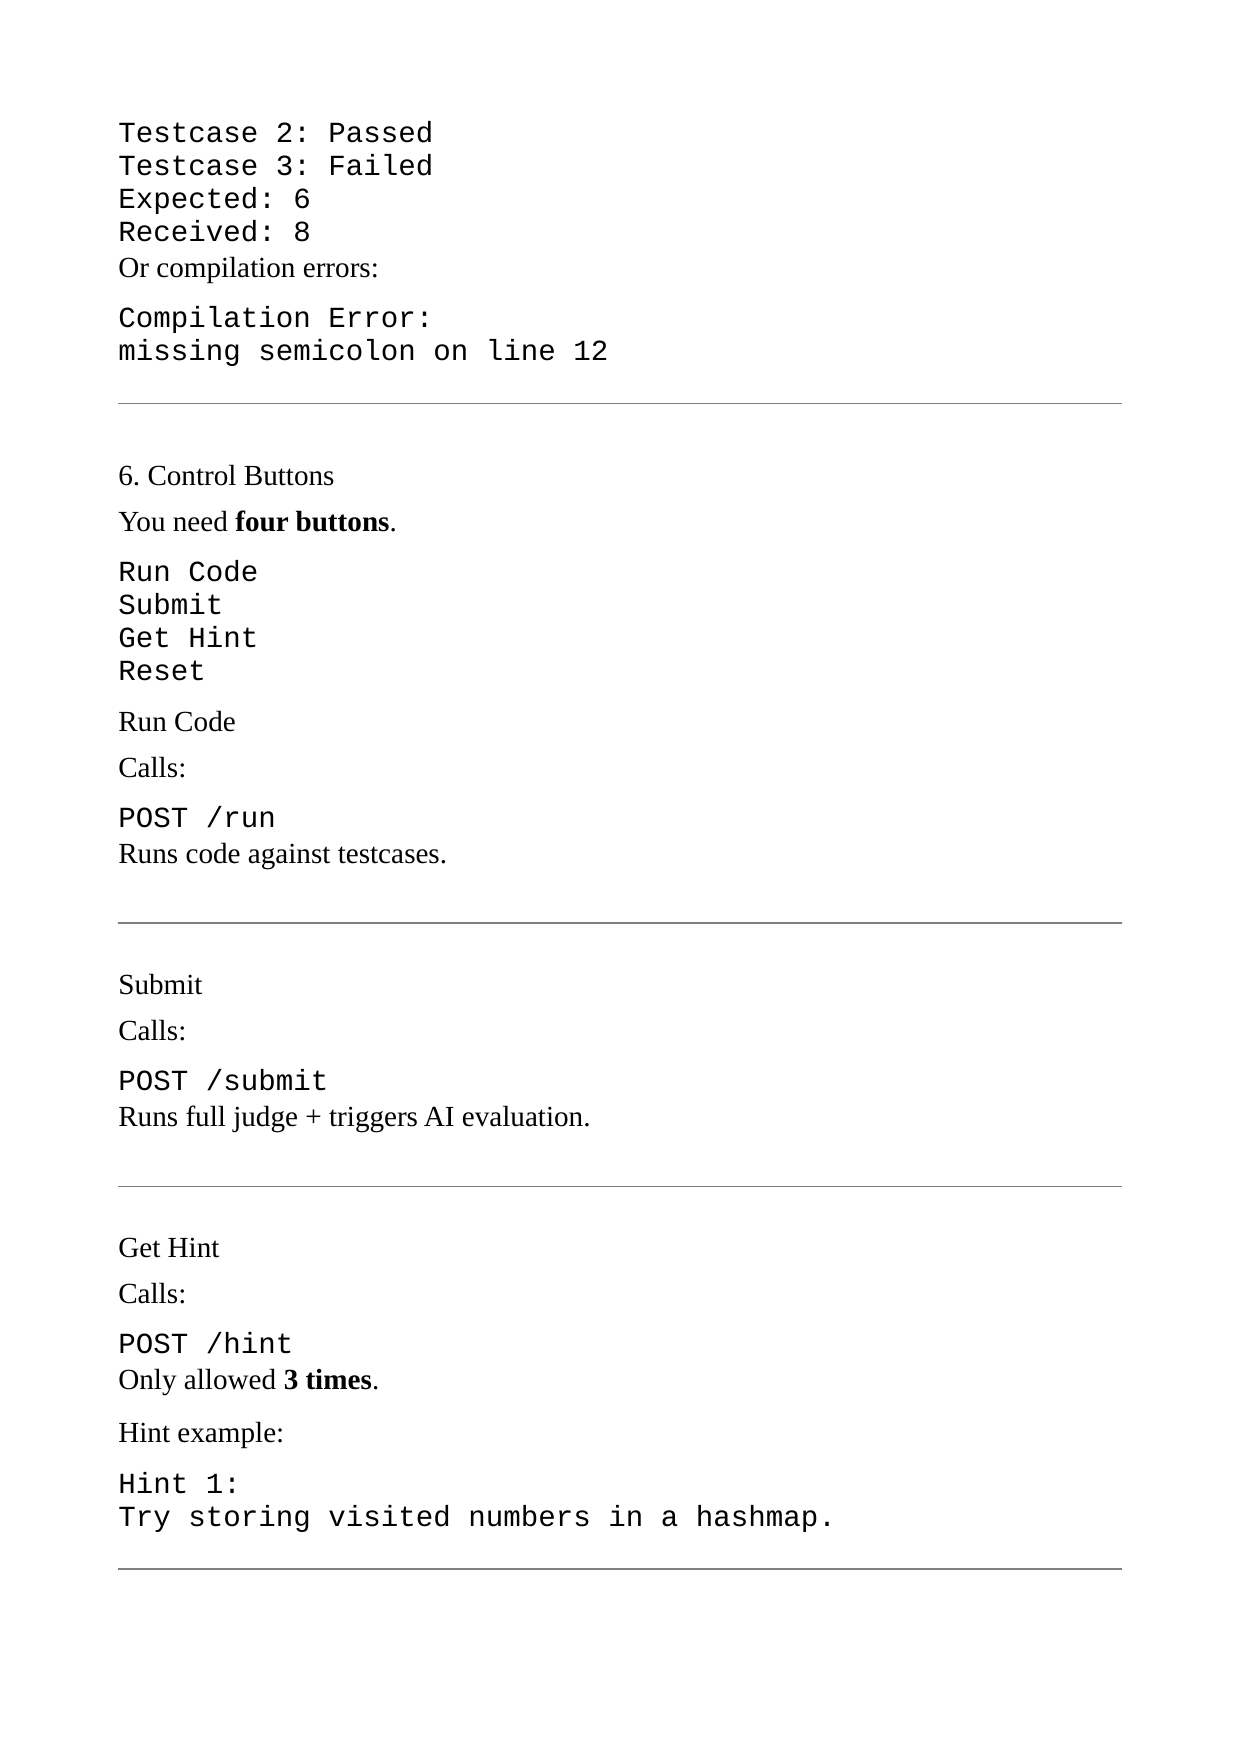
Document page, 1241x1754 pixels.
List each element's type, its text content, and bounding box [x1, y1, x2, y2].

text You need four buttons. [118, 504, 1122, 537]
subtitle Submit [118, 967, 1122, 1001]
text Submit [118, 590, 1122, 623]
text Runs full judge + triggers AI evaluation. [118, 1099, 1122, 1133]
text missing semicolon on line 12 [118, 336, 1122, 369]
text Run Code [118, 557, 1122, 590]
text Hint example: [118, 1416, 1122, 1449]
text Calls: [118, 1013, 1122, 1047]
text Only allowed 3 times. [118, 1362, 1122, 1396]
text Runs code against testcases. [118, 836, 1122, 869]
text Testcase 2: Passed [118, 118, 1122, 151]
text Calls: [118, 750, 1122, 783]
text Compilation Error: [118, 303, 1122, 336]
text Calls: [118, 1276, 1122, 1310]
text Testcase 3: Failed [118, 151, 1122, 184]
text Hint 1: [118, 1469, 1122, 1502]
text POST /run [118, 803, 1122, 836]
subtitle 6. Control Buttons [118, 458, 1122, 491]
text POST /submit [118, 1066, 1122, 1099]
text Get Hint [118, 623, 1122, 656]
text Reset [118, 656, 1122, 689]
text Try storing visited numbers in a hashmap. [118, 1502, 1122, 1535]
text POST /hint [118, 1329, 1122, 1362]
subtitle Run Code [118, 704, 1122, 737]
text Expected: 6 [118, 184, 1122, 217]
text Received: 8 [118, 217, 1122, 250]
subtitle Get Hint [118, 1230, 1122, 1264]
text Or compilation errors: [118, 250, 1122, 284]
